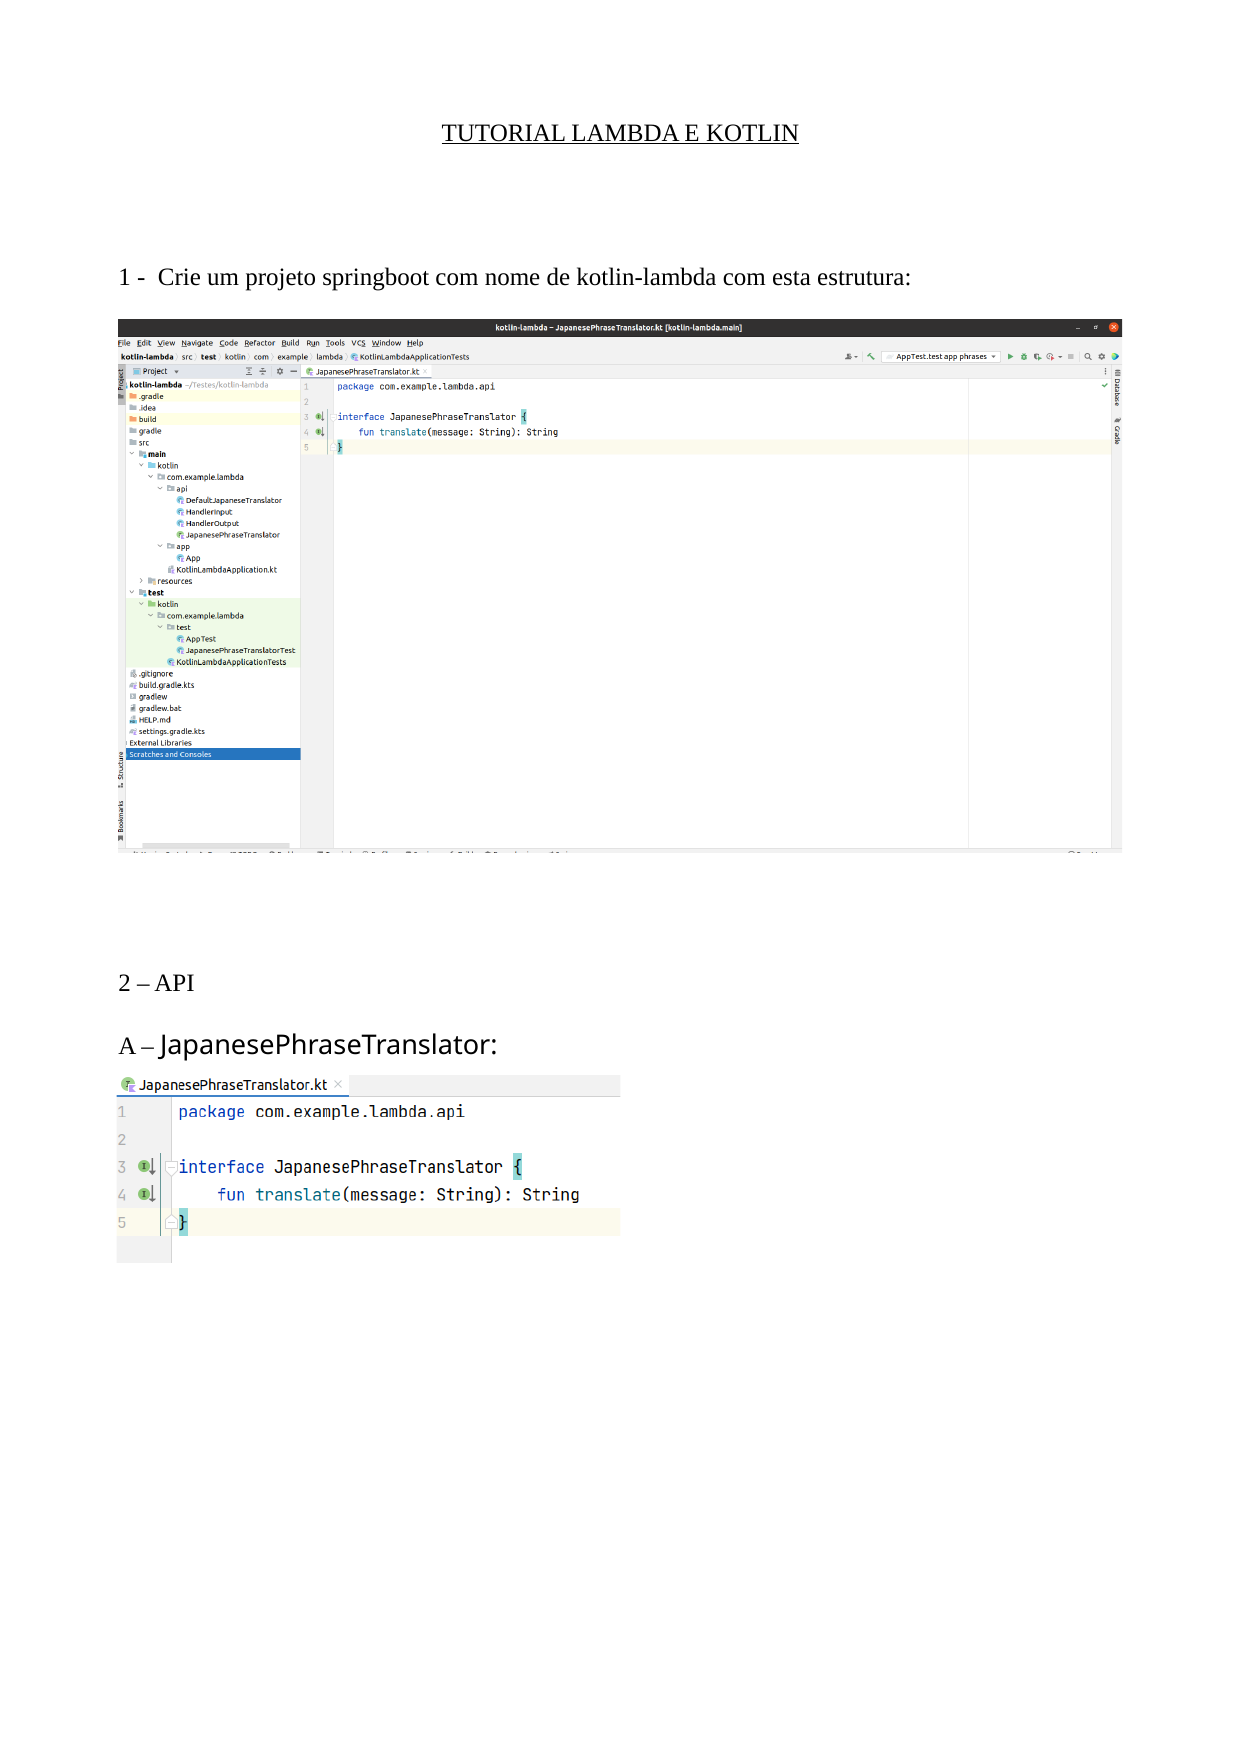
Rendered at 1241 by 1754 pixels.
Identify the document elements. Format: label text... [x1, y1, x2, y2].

text 1 - Crie um projeto springboot com nome de kotlin-lambda com esta estrutura: [118, 262, 1122, 291]
picture [116, 1075, 621, 1263]
picture [118, 319, 1123, 853]
text TUTORIAL LAMBDA E KOTLIN [118, 118, 1122, 147]
text 2 – API [118, 968, 1122, 997]
text A – JapanesePhraseTranslator: [118, 1026, 1122, 1062]
